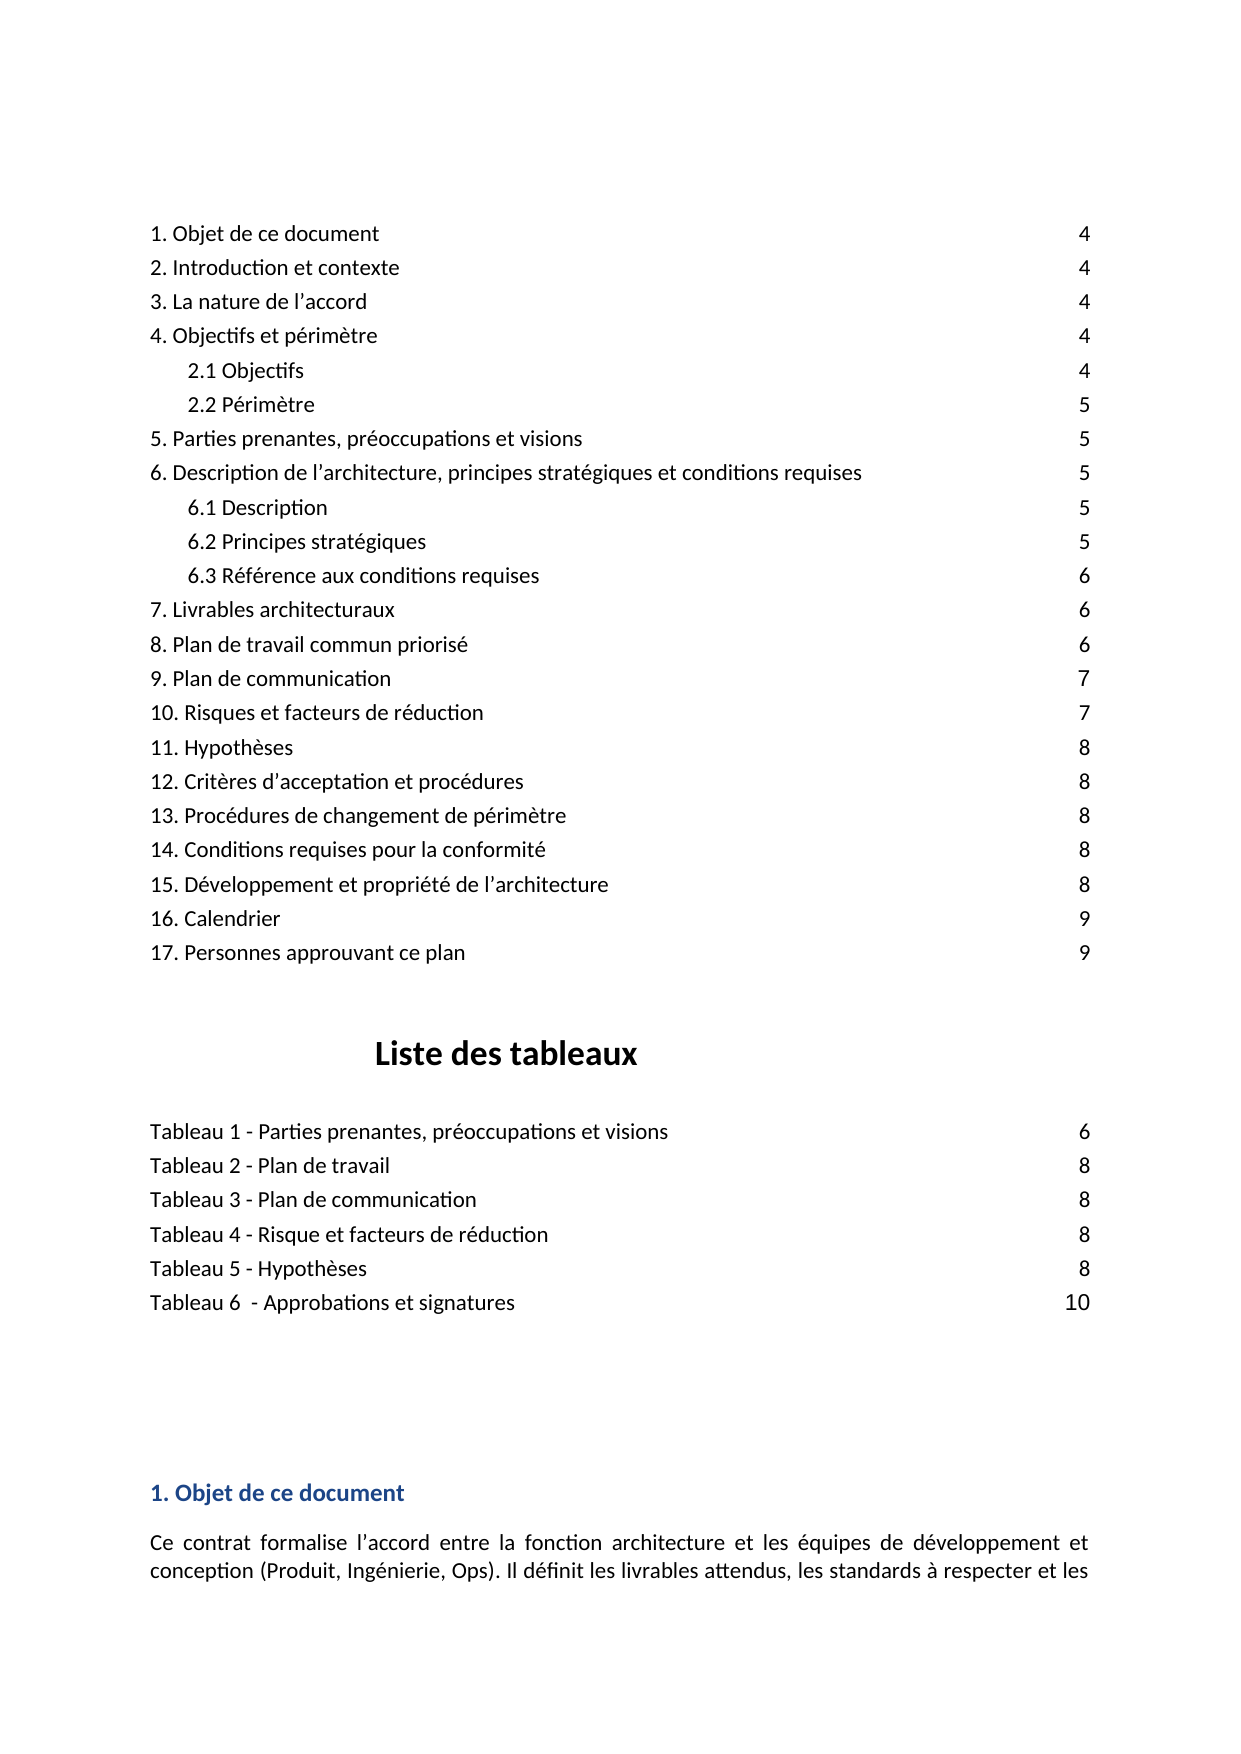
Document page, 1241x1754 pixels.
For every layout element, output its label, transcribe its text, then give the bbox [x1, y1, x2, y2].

text Tableau 3 - Plan de communication 8 [150, 1185, 1090, 1213]
text 14. Conditions requises pour la conformité 8 [150, 836, 1090, 863]
text 3. La nature de l’accord 4 [150, 287, 1090, 315]
text Tableau 1 - Parties prenantes, préoccupations et visions 6 [150, 1117, 1090, 1145]
text Liste des tableaux [150, 1031, 1090, 1074]
text 4. Objectifs et périmètre 4 [150, 321, 1090, 349]
text 2.2 Périmètre 5 [187, 390, 1090, 418]
text 7. Livrables architecturaux 6 [150, 596, 1090, 624]
text Tableau 6 - Approbations et signatures 10 [150, 1288, 1090, 1316]
text 6. Description de l’architecture, principes stratégiques et conditions requises 5 [150, 458, 1090, 487]
text 10. Risques et facteurs de réduction 7 [150, 698, 1090, 726]
text 2.1 Objectifs 4 [187, 356, 1090, 384]
text 6.1 Description 5 [187, 493, 1090, 521]
text 15. Développement et propriété de l’architecture 8 [150, 870, 1090, 898]
text 6.3 Référence aux conditions requises 6 [187, 561, 1090, 589]
text 16. Calendrier 9 [150, 904, 1090, 932]
text 9. Plan de communication 7 [150, 664, 1090, 692]
text 13. Procédures de changement de périmètre 8 [150, 801, 1090, 829]
text 12. Critères d’acceptation et procédures 8 [150, 767, 1090, 795]
text 5. Parties prenantes, préoccupations et visions 5 [150, 424, 1090, 452]
text 6.2 Principes stratégiques 5 [187, 527, 1090, 555]
text 11. Hypothèses 8 [150, 733, 1090, 761]
subtitle 1. Objet de ce document [150, 1477, 1090, 1508]
text 2. Introduction et contexte 4 [150, 253, 1090, 281]
text Tableau 4 - Risque et facteurs de réduction 8 [150, 1220, 1090, 1248]
text Tableau 5 - Hypothèses 8 [150, 1254, 1090, 1282]
text 1. Objet de ce document 4 [150, 219, 1090, 247]
text 8. Plan de travail commun priorisé 6 [150, 630, 1090, 658]
text Tableau 2 - Plan de travail 8 [150, 1151, 1090, 1179]
text Ce contrat formalise l’accord entre la fonction architecture et les équipes de développement et conception (Produit, Ingénierie, Ops). Il définit les livrables attendus, les standards à respecter et les [150, 1528, 1090, 1584]
text 17. Personnes approuvant ce plan 9 [150, 938, 1090, 966]
